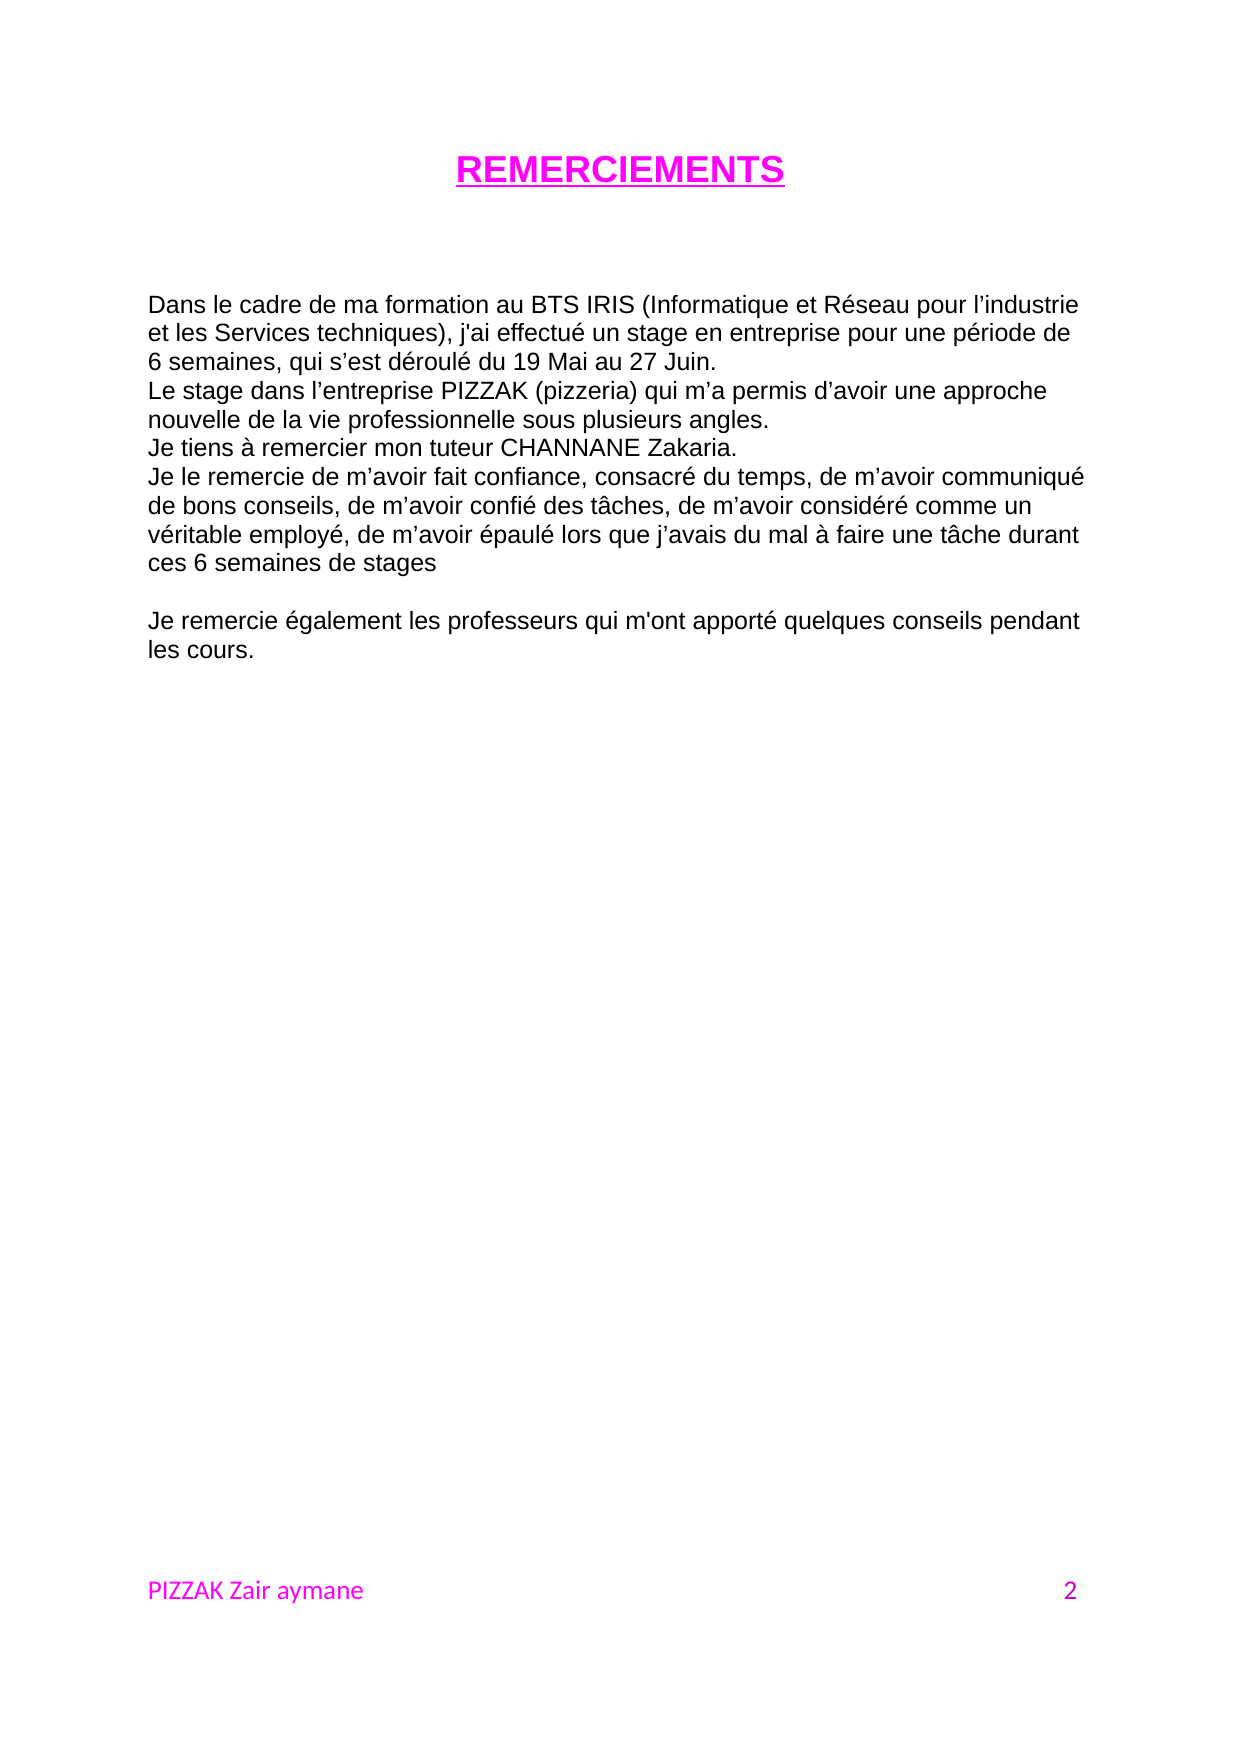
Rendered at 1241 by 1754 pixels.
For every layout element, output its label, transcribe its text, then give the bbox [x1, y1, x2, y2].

text REMERCIEMENTS [148, 148, 1093, 191]
text Je tiens à remercier mon tuteur CHANNANE Zakaria. [148, 433, 1093, 462]
text Dans le cadre de ma formation au BTS IRIS (Informatique et Réseau pour l’industrie et les Services techniques), j'ai effectué un stage en entreprise pour une période de 6 semaines, qui s’est déroulé du 19 Mai au 27 Juin. [148, 290, 1093, 376]
text Le stage dans l’entreprise PIZZAK (pizzeria) qui m’a permis d’avoir une approche nouvelle de la vie professionnelle sous plusieurs angles. [148, 376, 1093, 433]
text Je le remercie de m’avoir fait confiance, consacré du temps, de m’avoir communiqué de bons conseils, de m’avoir confié des tâches, de m’avoir considéré comme un véritable employé, de m’avoir épaulé lors que j’avais du mal à faire une tâche durant ces 6 semaines de stages [148, 462, 1093, 577]
text Je remercie également les professeurs qui m'ont apporté quelques conseils pendant les cours. [148, 606, 1093, 663]
